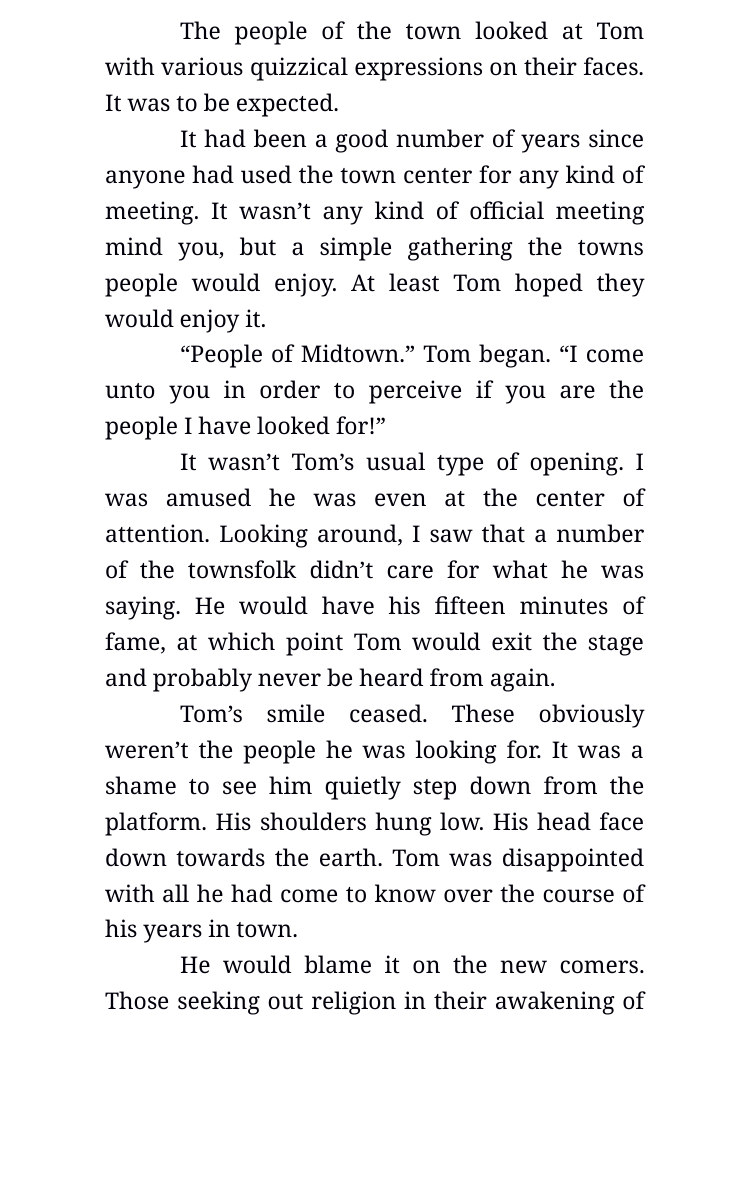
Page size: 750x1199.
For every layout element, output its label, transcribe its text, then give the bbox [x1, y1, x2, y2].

text It had been a good number of years since anyone had used the town center for any kind of meeting. It wasn’t any kind of official meeting mind you, but a simple gathering the towns people would enjoy. At least Tom hoped they would enjoy it. [105, 123, 645, 334]
text “People of Midtown.” Tom began. “I come unto you in order to perceive if you are the people I have looked for!” [105, 338, 645, 442]
text The people of the town looked at Tom with various quizzical expressions on their faces. It was to be expected. [105, 15, 645, 118]
text Tom’s smile ceased. These obviously weren’t the people he was looking for. It was a shame to see him quietly step down from the platform. His shoulders hung low. His head face down towards the earth. Tom was disappointed with all he had come to know over the course of his years in town. [105, 698, 645, 945]
text He would blame it on the new comers. Those seeking out religion in their awakening of [105, 949, 645, 1017]
text It wasn’t Tom’s usual type of opening. I was amused he was even at the center of attention. Looking around, I saw that a number of the townsfolk didn’t care for what he was saying. He would have his fifteen minutes of fame, at which point Tom would exit the stage and probably never be heard from again. [105, 446, 645, 693]
